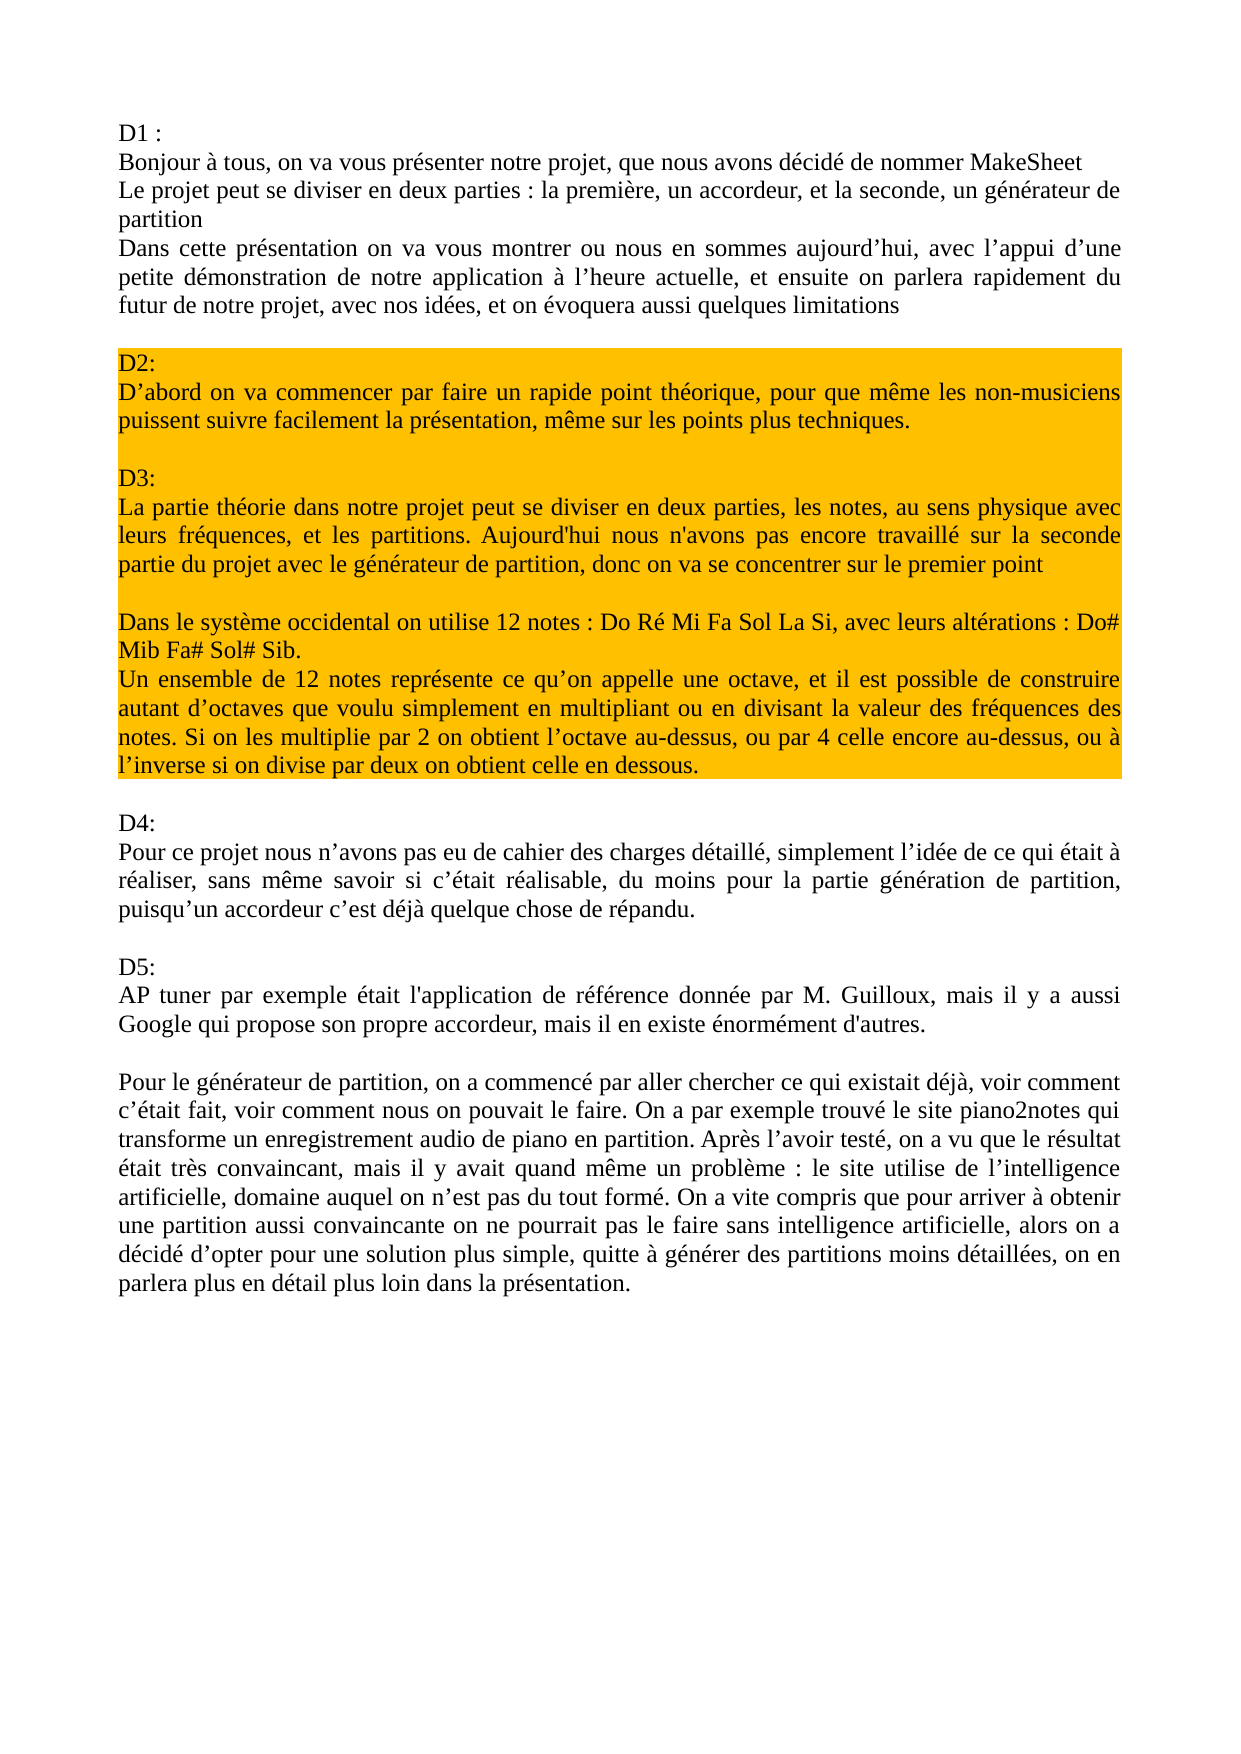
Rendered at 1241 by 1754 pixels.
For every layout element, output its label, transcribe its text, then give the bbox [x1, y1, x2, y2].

text D’abord on va commencer par faire un rapide point théorique, pour que même les non-musiciens puissent suivre facilement la présentation, même sur les points plus techniques. [118, 377, 1122, 434]
text Dans cette présentation on va vous montrer ou nous en sommes aujourd’hui, avec l’appui d’une petite démonstration de notre application à l’heure actuelle, et ensuite on parlera rapidement du futur de notre projet, avec nos idées, et on évoquera aussi quelques limitations [118, 233, 1122, 319]
text La partie théorie dans notre projet peut se diviser en deux parties, les notes, au sens physique avec leurs fréquences, et les partitions. Aujourd'hui nous n'avons pas encore travaillé sur la seconde partie du projet avec le générateur de partition, donc on va se concentrer sur le premier point [118, 492, 1122, 578]
text Un ensemble de 12 notes représente ce qu’on appelle une octave, et il est possible de construire autant d’octaves que voulu simplement en multipliant ou en divisant la valeur des fréquences des notes. Si on les multiplie par 2 on obtient l’octave au-dessus, ou par 4 celle encore au-dessus, ou à l’inverse si on divise par deux on obtient celle en dessous. [118, 664, 1122, 779]
text Le projet peut se diviser en deux parties : la première, un accordeur, et la seconde, un générateur de partition [118, 176, 1122, 233]
text AP tuner par exemple était l'application de référence donnée par M. Guilloux, mais il y a aussi Google qui propose son propre accordeur, mais il en existe énormément d'autres. [118, 981, 1122, 1038]
text Bonjour à tous, on va vous présenter notre projet, que nous avons décidé de nommer MakeSheet [118, 147, 1122, 176]
text D1 : [118, 118, 1122, 147]
text D3: [118, 463, 1122, 492]
text Pour ce projet nous n’avons pas eu de cahier des charges détaillé, simplement l’idée de ce qui était à réaliser, sans même savoir si c’était réalisable, du moins pour la partie génération de partition, puisqu’un accordeur c’est déjà quelque chose de répandu. [118, 837, 1122, 923]
text Dans le système occidental on utilise 12 notes : Do Ré Mi Fa Sol La Si, avec leurs altérations : Do# Mib Fa# Sol# Sib. [118, 607, 1122, 664]
text D5: [118, 952, 1122, 981]
text D2: [118, 348, 1122, 377]
text Pour le générateur de partition, on a commencé par aller chercher ce qui existait déjà, voir comment c’était fait, voir comment nous on pouvait le faire. On a par exemple trouvé le site piano2notes qui transforme un enregistrement audio de piano en partition. Après l’avoir testé, on a vu que le résultat était très convaincant, mais il y avait quand même un problème : le site utilise de l’intelligence artificielle, domaine auquel on n’est pas du tout formé. On a vite compris que pour arriver à obtenir une partition aussi convaincante on ne pourrait pas le faire sans intelligence artificielle, alors on a décidé d’opter pour une solution plus simple, quitte à générer des partitions moins détaillées, on en parlera plus en détail plus loin dans la présentation. [118, 1067, 1122, 1297]
text D4: [118, 808, 1122, 837]
